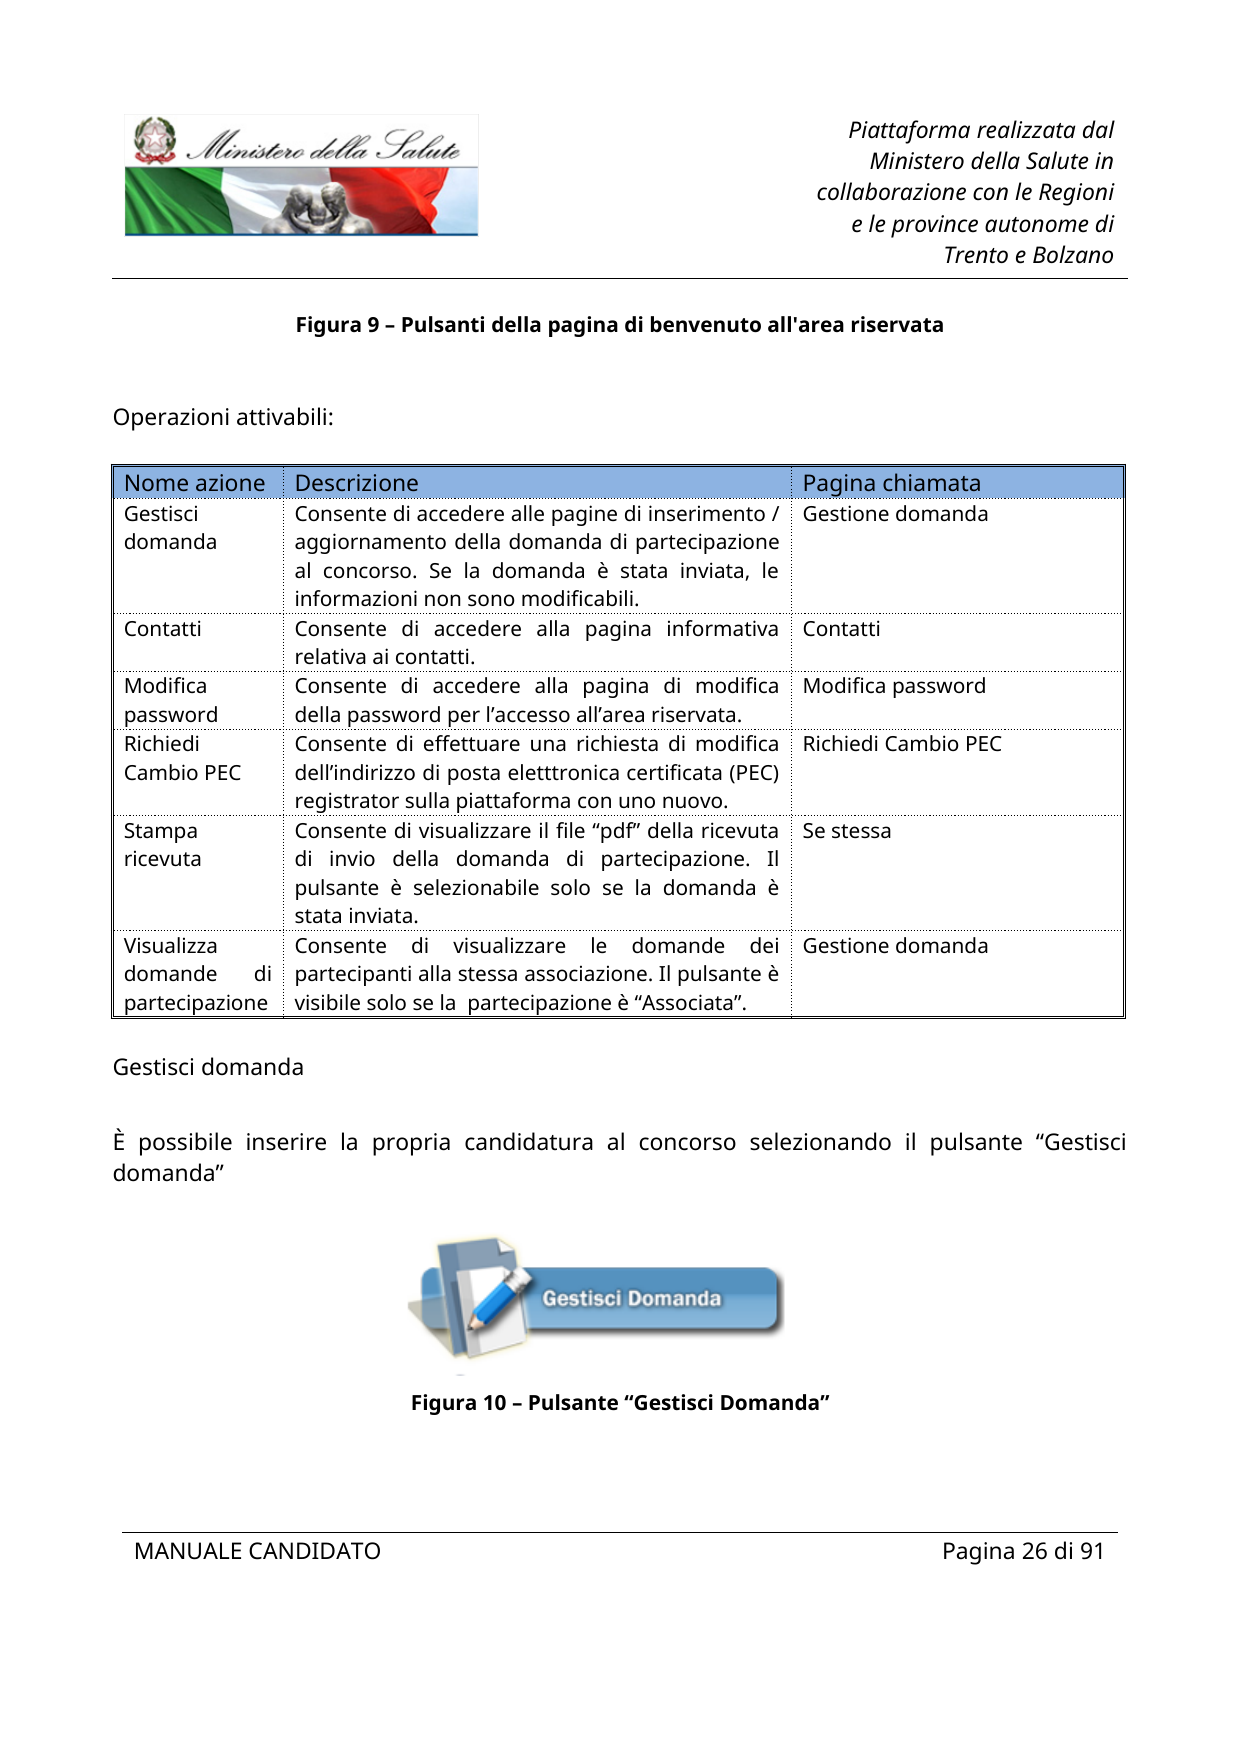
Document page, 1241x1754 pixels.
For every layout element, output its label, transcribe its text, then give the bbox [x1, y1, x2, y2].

table_cell Modifica password [791, 671, 1123, 728]
table_header Nome azione [114, 467, 283, 498]
table_cell Consente di visualizzare le domande dei partecipanti alla stessa associazione. Il pulsante è visibile solo se la partecipazione è “Associata”. [283, 930, 791, 1016]
text Operazioni attivabili: [112, 401, 1128, 432]
text Figura 10 – Pulsante “Gestisci Domanda” [112, 1388, 1128, 1416]
table_cell Visualizza domande di partecipazione [114, 930, 283, 1016]
text È possibile inserire la propria candidatura al concorso selezionando il pulsante “Gestisci domanda” [112, 1125, 1128, 1188]
table_cell Consente di effettuare una richiesta di modifica dell’indirizzo di posta eletttronica certificata (PEC) registrator sulla piattaforma con uno nuovo. [283, 729, 791, 815]
table_cell Contatti [791, 613, 1123, 671]
table_cell Gestisci domanda [114, 498, 283, 613]
subtitle Gestisci domanda [112, 1050, 1128, 1082]
table_cell Richiedi Cambio PEC [114, 729, 283, 815]
table_cell Consente di visualizzare il file “pdf” della ricevuta di invio della domanda di partecipazione. Il pulsante è selezionabile solo se la domanda è stata inviata. [283, 815, 791, 930]
table_cell Consente di accedere alla pagina informativa relativa ai contatti. [283, 613, 791, 671]
table_cell Modifica password [114, 671, 283, 728]
table_cell Consente di accedere alle pagine di inserimento / aggiornamento della domanda di partecipazione al concorso. Se la domanda è stata inviata, le informazioni non sono modificabili. [283, 498, 791, 613]
table_cell Gestione domanda [791, 498, 1123, 613]
table_cell Contatti [114, 613, 283, 671]
table_cell Stampa ricevuta [114, 815, 283, 930]
table_cell Consente di accedere alla pagina di modifica della password per l’accesso all’area riservata. [283, 671, 791, 728]
table_header Pagina chiamata [791, 467, 1123, 498]
table_cell Gestione domanda [791, 930, 1123, 1016]
table_header Descrizione [283, 467, 791, 498]
text Figura 9 – Pulsanti della pagina di benvenuto all'area riservata [112, 310, 1128, 338]
table_cell Richiedi Cambio PEC [791, 729, 1123, 815]
table_cell Se stessa [791, 815, 1123, 930]
